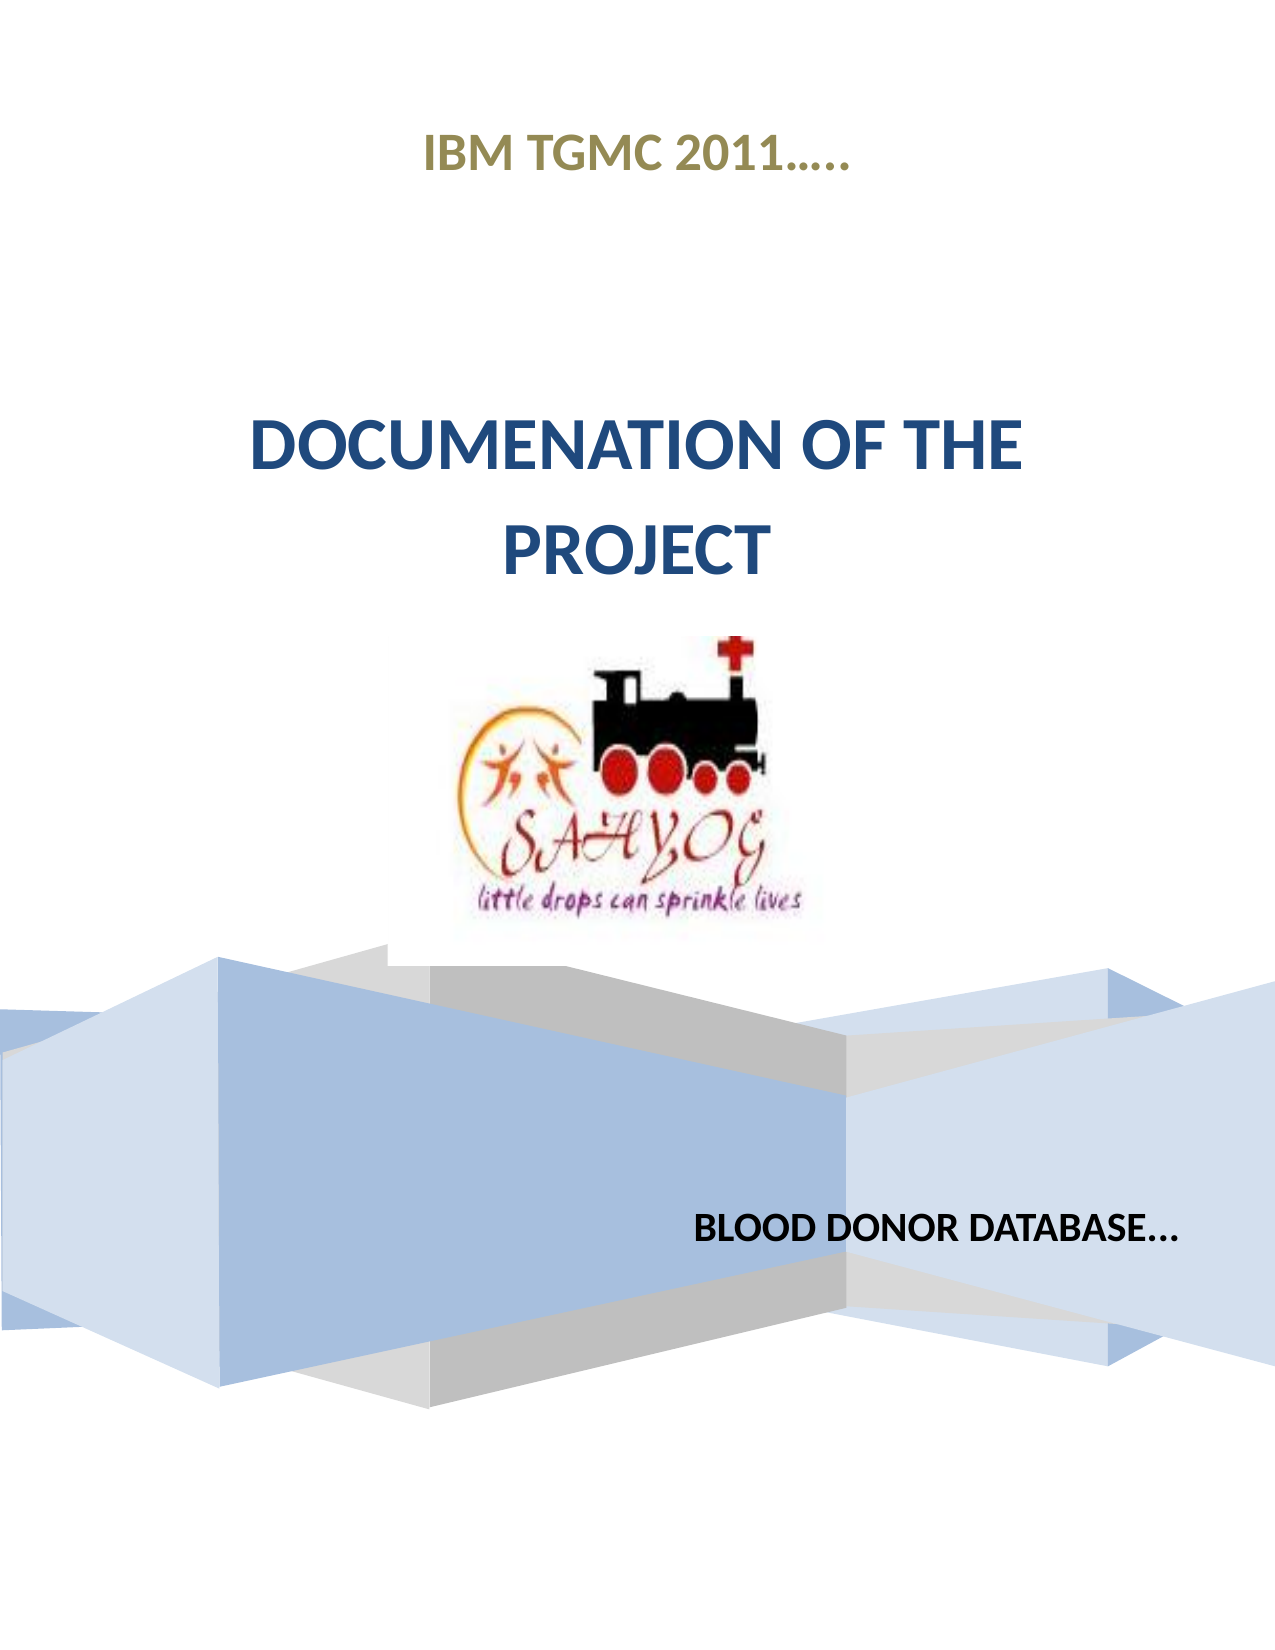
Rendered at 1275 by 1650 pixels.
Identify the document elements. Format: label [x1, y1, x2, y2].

picture [387, 636, 863, 966]
